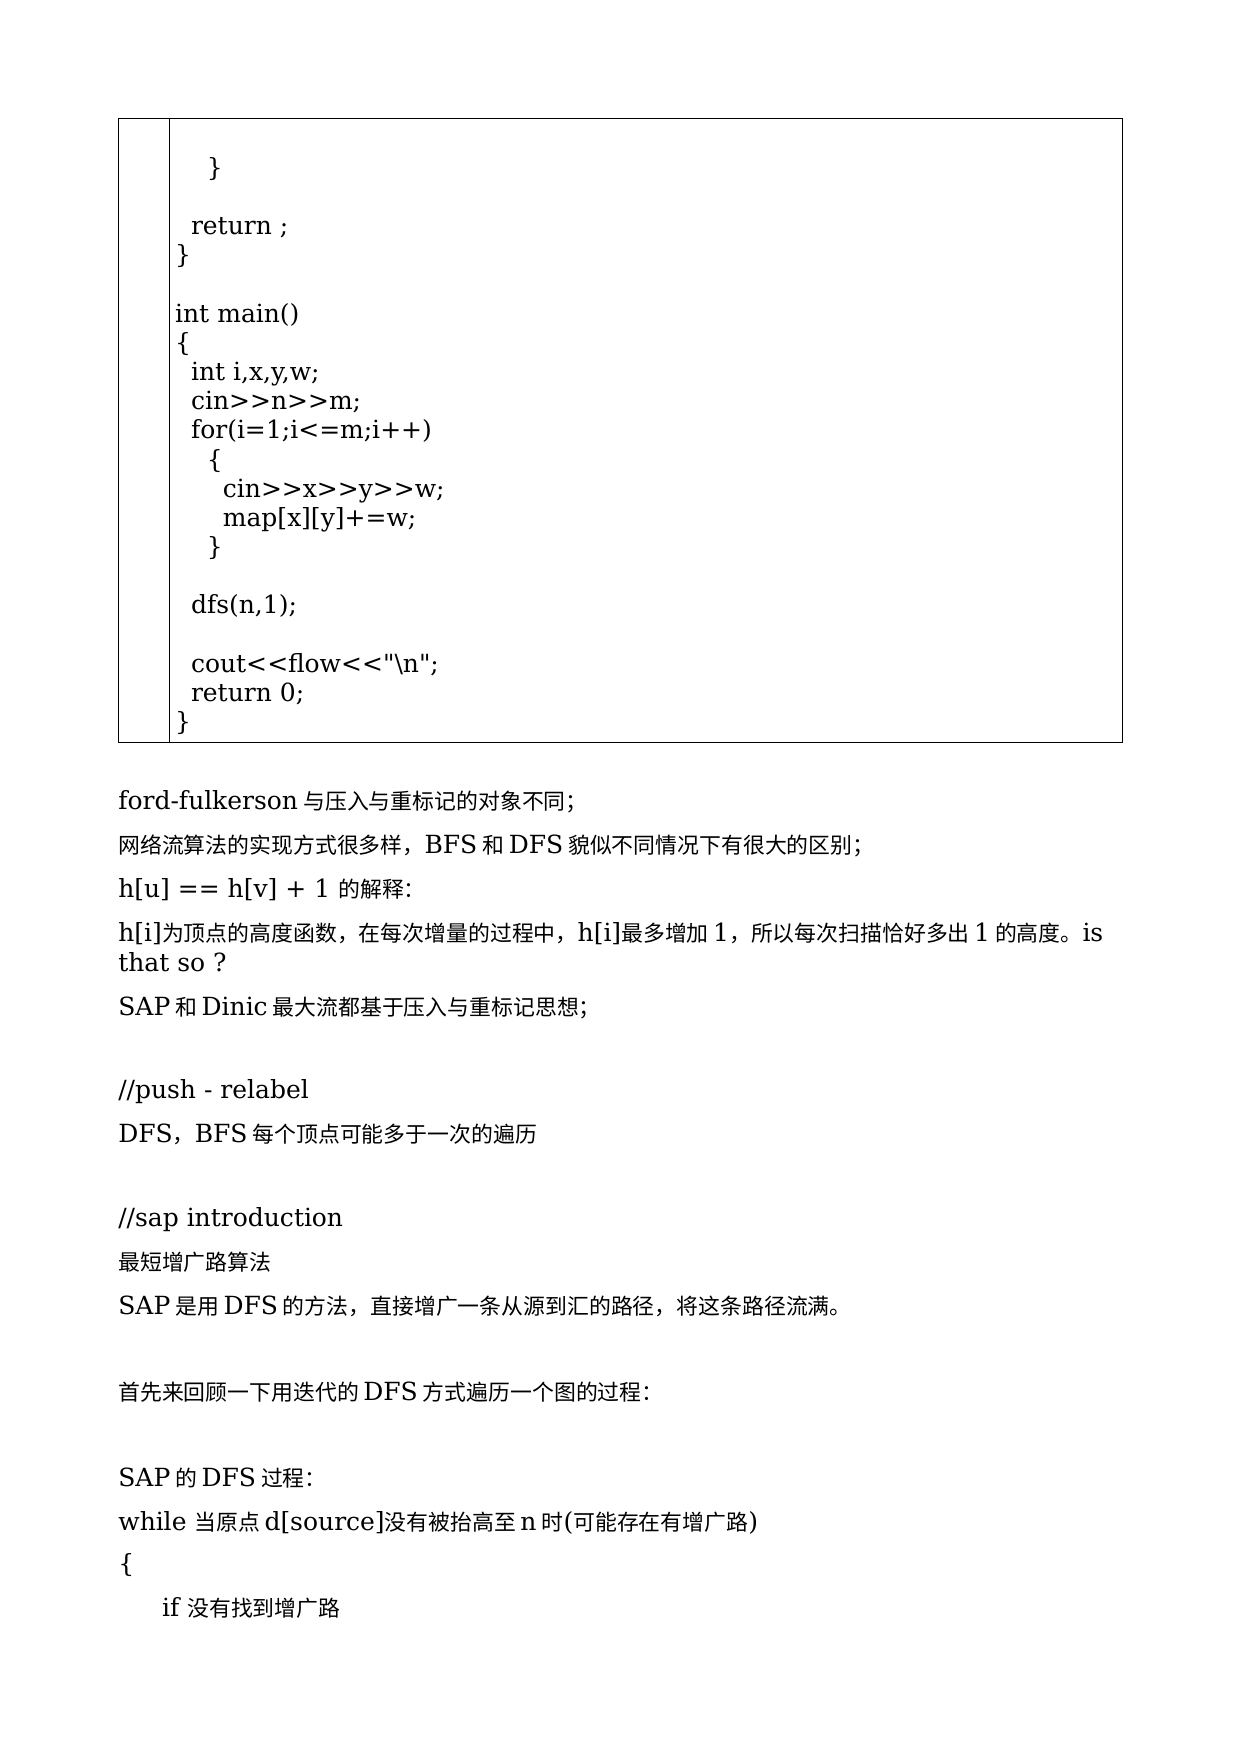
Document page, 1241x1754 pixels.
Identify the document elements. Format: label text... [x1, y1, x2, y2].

text //push - relabel [118, 1076, 1122, 1105]
text ford-fulkerson与压入与重标记的对象不同； [118, 784, 1122, 816]
table_header } return ; } int main() { int i,x,y,w; cin>>n>>m; for(i=1;i<=m;i++) { cin>>x>>y>>w; map[x][y]+=w; } dfs(n,1); cout<<flow<<"\n"; return 0; } [170, 119, 1122, 742]
text 最短增广路算法 [118, 1245, 1122, 1276]
text 网络流算法的实现方式很多样，BFS和DFS貌似不同情况下有很大的区别； [118, 828, 1122, 860]
text DFS，BFS每个顶点可能多于一次的遍历 [118, 1117, 1122, 1149]
text SAP和Dinic最大流都基于压入与重标记思想； [118, 990, 1122, 1021]
text if 没有找到增广路 [118, 1591, 1122, 1622]
text h[i]为顶点的高度函数，在每次增量的过程中，h[i]最多增加1，所以每次扫描恰好多出1的高度。is that so ? [118, 916, 1122, 977]
table_header [119, 119, 169, 742]
text while 当原点d[source]没有被抬高至n时(可能存在有增广路) [118, 1505, 1122, 1536]
text 首先来回顾一下用迭代的DFS方式遍历一个图的过程： [118, 1375, 1122, 1406]
text //sap introduction [118, 1203, 1122, 1232]
text { [118, 1549, 1122, 1578]
text h[u] == h[v] + 1 的解释： [118, 872, 1122, 904]
text SAP是用DFS的方法，直接增广一条从源到汇的路径，将这条路径流满。 [118, 1289, 1122, 1321]
text SAP的DFS过程： [118, 1461, 1122, 1492]
